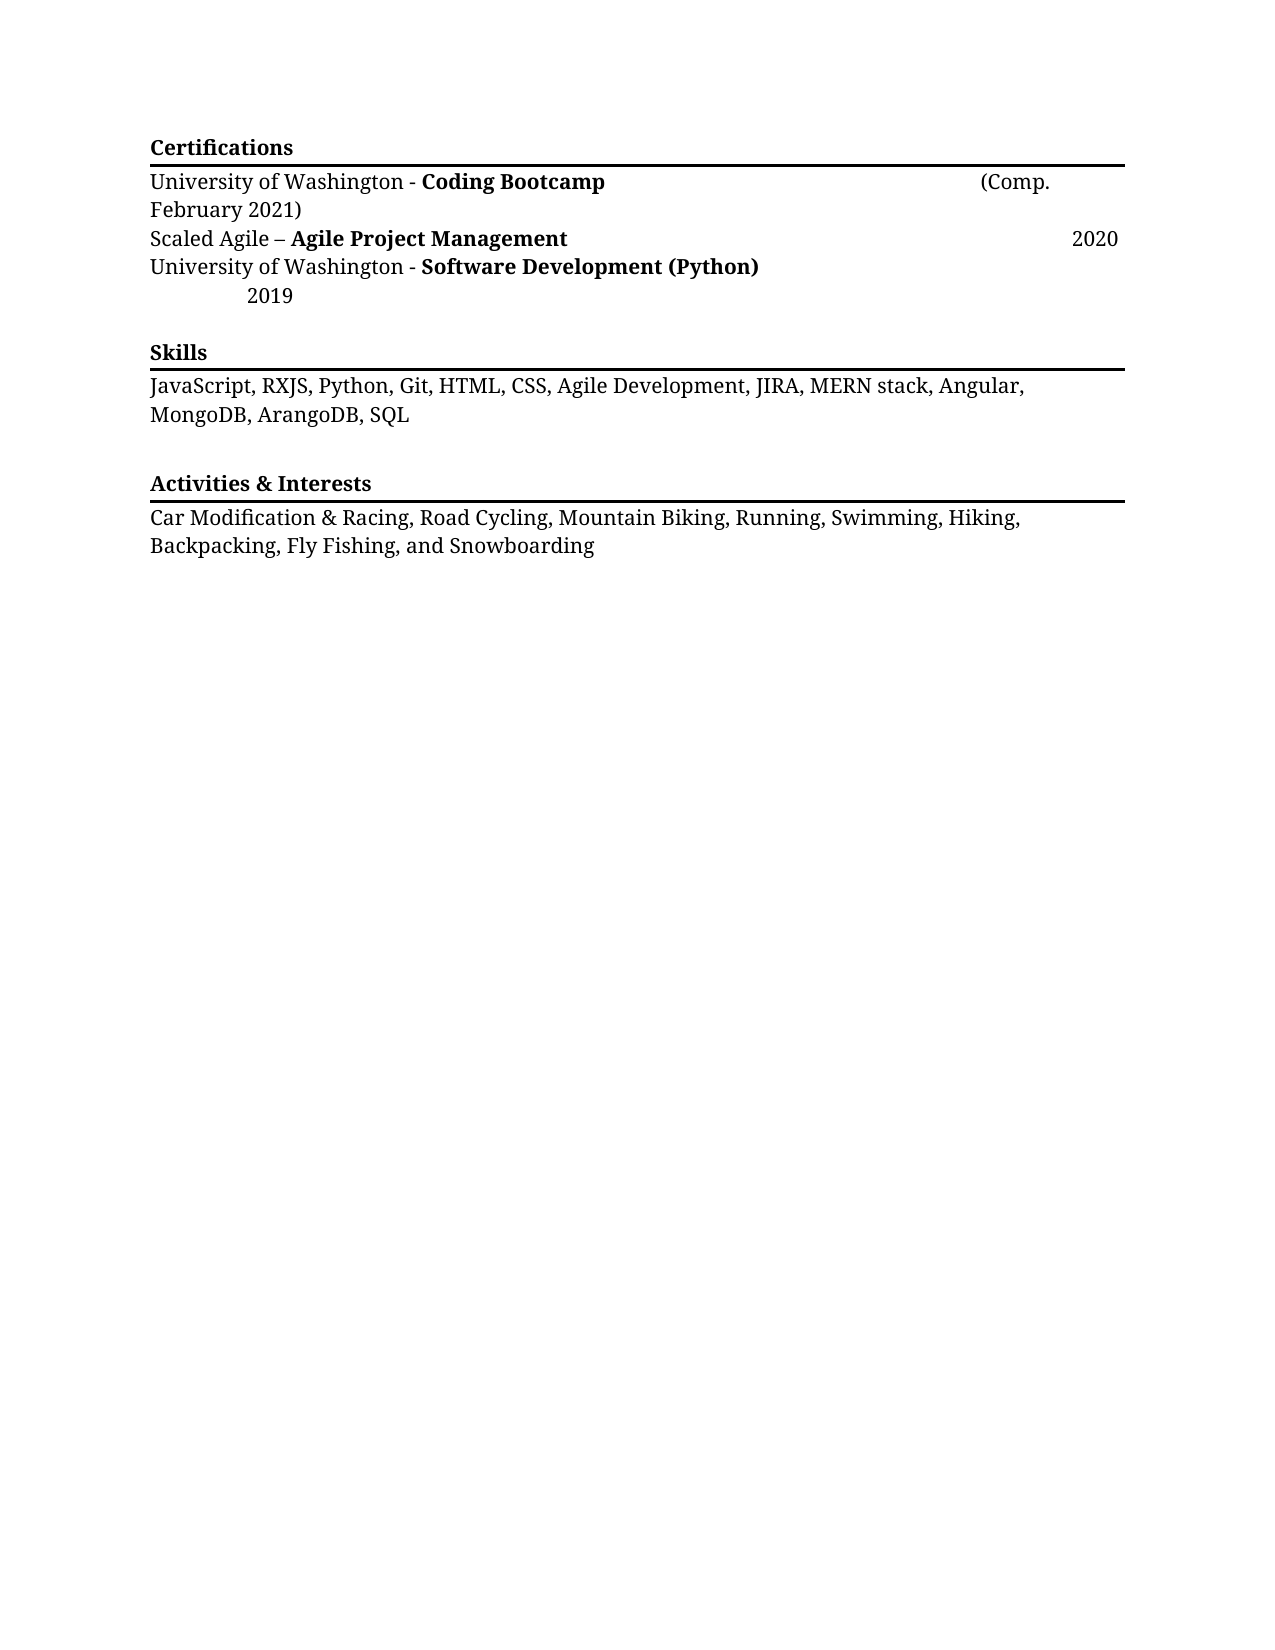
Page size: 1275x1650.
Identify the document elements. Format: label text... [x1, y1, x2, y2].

text Scaled Agile – Agile Project Management 2020 [150, 224, 1125, 252]
text Certifications [150, 133, 1125, 164]
text University of Washington - Software Development (Python) 2019 [150, 252, 1125, 309]
text University of Washington - Coding Bootcamp (Comp. February 2021) [150, 167, 1125, 224]
text Car Modification & Racing, Road Cycling, Mountain Biking, Running, Swimming, Hiking, Backpacking, Fly Fishing, and Snowboarding [150, 503, 1125, 560]
text JavaScript, RXJS, Python, Git, HTML, CSS, Agile Development, JIRA, MERN stack, Angular, MongoDB, ArangoDB, SQL [150, 371, 1125, 428]
text Activities & Interests [150, 469, 1125, 500]
text Skills [150, 338, 1125, 368]
